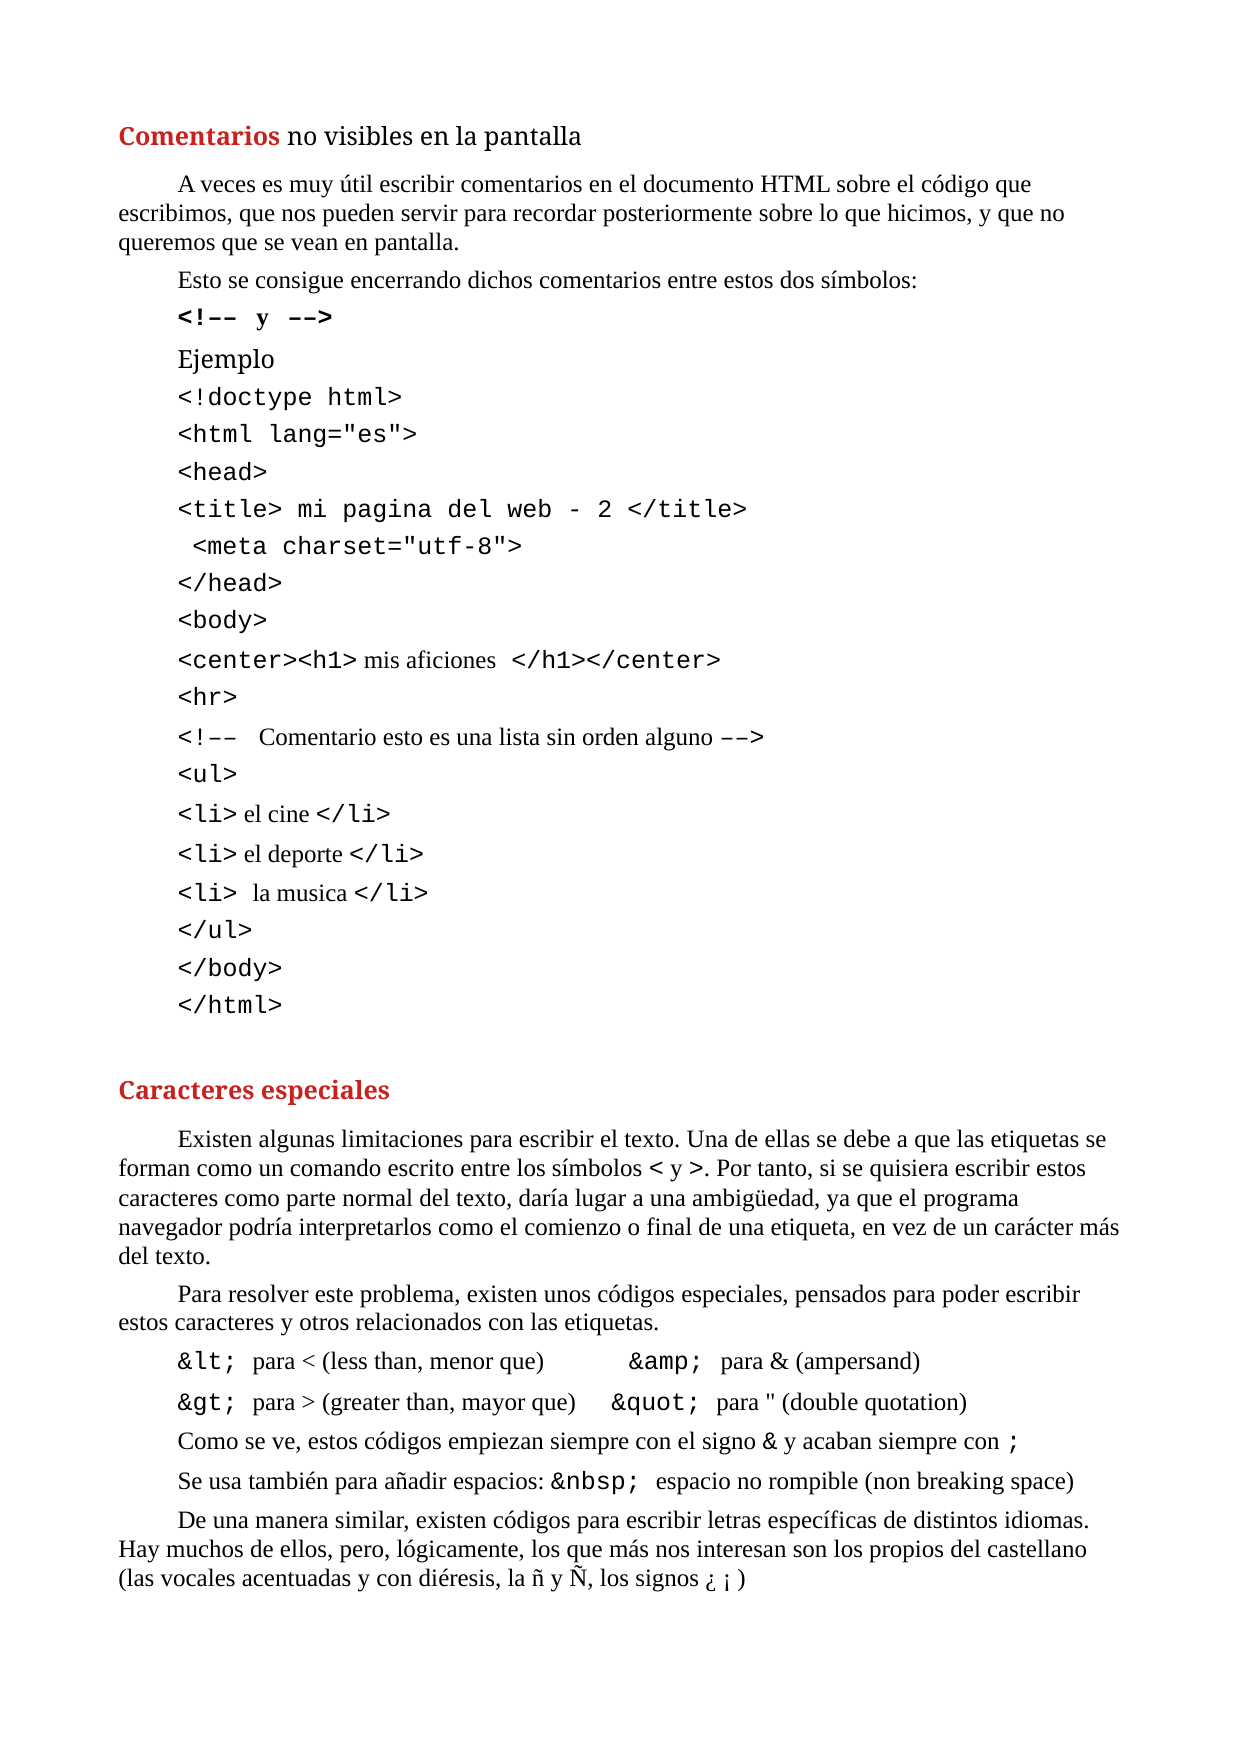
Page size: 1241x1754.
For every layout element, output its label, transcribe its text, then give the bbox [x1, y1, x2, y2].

text <center><h1> mis aficiones </h1></center> [118, 645, 1122, 676]
subtitle Caracteres especiales [118, 1072, 1122, 1107]
text <hr> [118, 685, 1122, 713]
text &gt; para > (greater than, mayor que) &quot; para " (double quotation) [118, 1386, 1122, 1417]
text <li> el cine </li> [118, 799, 1122, 830]
text </ul> [118, 918, 1122, 946]
text De una manera similar, existen códigos para escribir letras específicas de distintos idiomas. Hay muchos de ellos, pero, lógicamente, los que más nos interesan son los propios del castellano (las vocales acentuadas y con diéresis, la ñ y Ñ, los signos ¿ ¡ ) [118, 1506, 1122, 1592]
text <li> la musica </li> [118, 878, 1122, 909]
text &lt; para < (less than, menor que) &amp; para & (ampersand) [118, 1345, 1122, 1377]
text <meta charset="utf-8"> [118, 534, 1122, 562]
text </head> [118, 571, 1122, 599]
text <!–– Comentario esto es una lista sin orden alguno ––> [118, 722, 1122, 753]
text Para resolver este problema, existen unos códigos especiales, pensados para poder escribir estos caracteres y otros relacionados con las etiquetas. [118, 1279, 1122, 1336]
text Esto se consigue encerrando dichos comentarios entre estos dos símbolos: [118, 265, 1122, 293]
text <html lang="es"> [118, 422, 1122, 450]
text A veces es muy útil escribir comentarios en el documento HTML sobre el código que escribimos, que nos pueden servir para recordar posteriormente sobre lo que hicimos, y que no queremos que se vean en pantalla. [118, 169, 1122, 256]
text Existen algunas limitaciones para escribir el texto. Una de ellas se debe a que las etiquetas se forman como un comando escrito entre los símbolos < y >. Por tanto, si se quisiera escribir estos caracteres como parte normal del texto, daría lugar a una ambigüedad, ya que el programa navegador podría interpretarlos como el comienzo o final de una etiqueta, en vez de un carácter más del texto. [118, 1124, 1122, 1270]
text <!–– y ––> [118, 302, 1122, 333]
text <title> mi pagina del web - 2 </title> [118, 496, 1122, 525]
text <body> [118, 608, 1122, 636]
text <!doctype html> [118, 385, 1122, 413]
text <ul> [118, 762, 1122, 790]
text </html> [118, 992, 1122, 1021]
text </body> [118, 955, 1122, 983]
subtitle Ejemplo [118, 342, 1122, 376]
text <head> [118, 459, 1122, 488]
text Se usa también para añadir espacios: &nbsp; espacio no rompible (non breaking space) [118, 1466, 1122, 1497]
text <li> el deporte </li> [118, 839, 1122, 869]
text Como se ve, estos códigos empiezan siempre con el signo & y acaban siempre con ; [118, 1426, 1122, 1457]
subtitle Comentarios no visibles en la pantalla [118, 118, 1122, 152]
